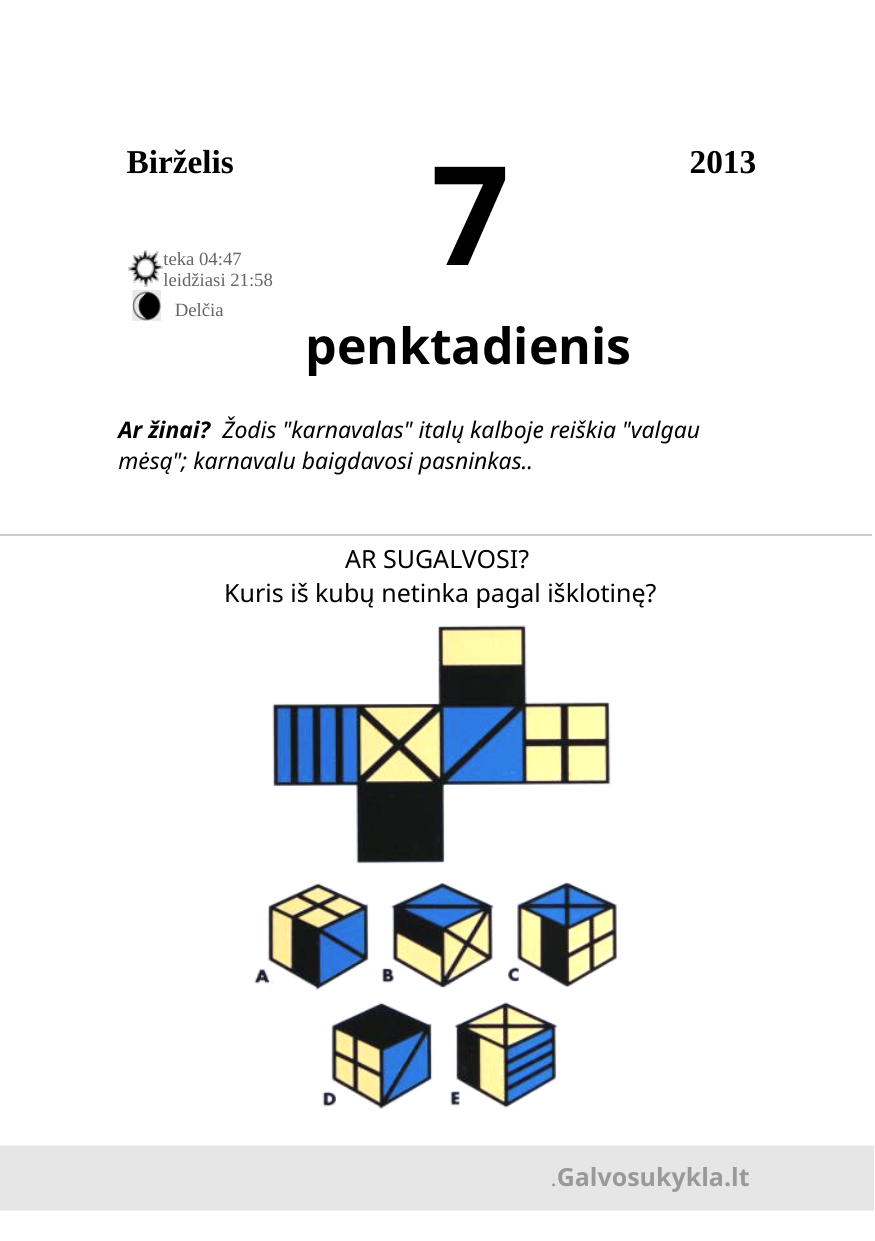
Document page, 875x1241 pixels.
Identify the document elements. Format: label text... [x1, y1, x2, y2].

text Kuris iš kubų netinka pagal išklotinę? [118, 575, 756, 609]
text Ar žinai? Žodis "karnavalas" italų kalboje reiškia "valgau mėsą"; karnavalu baigdavosi pasninkas.. [118, 413, 756, 476]
table_header Delčia [118, 288, 298, 379]
table_header 2013 [638, 118, 756, 379]
picture [212, 609, 663, 1116]
text AR SUGALVOSI? [118, 541, 756, 575]
table_header 7 penktadienis [299, 118, 638, 379]
table_header Birželis teka 04:47 leidžiasi 21:58 [118, 118, 298, 287]
